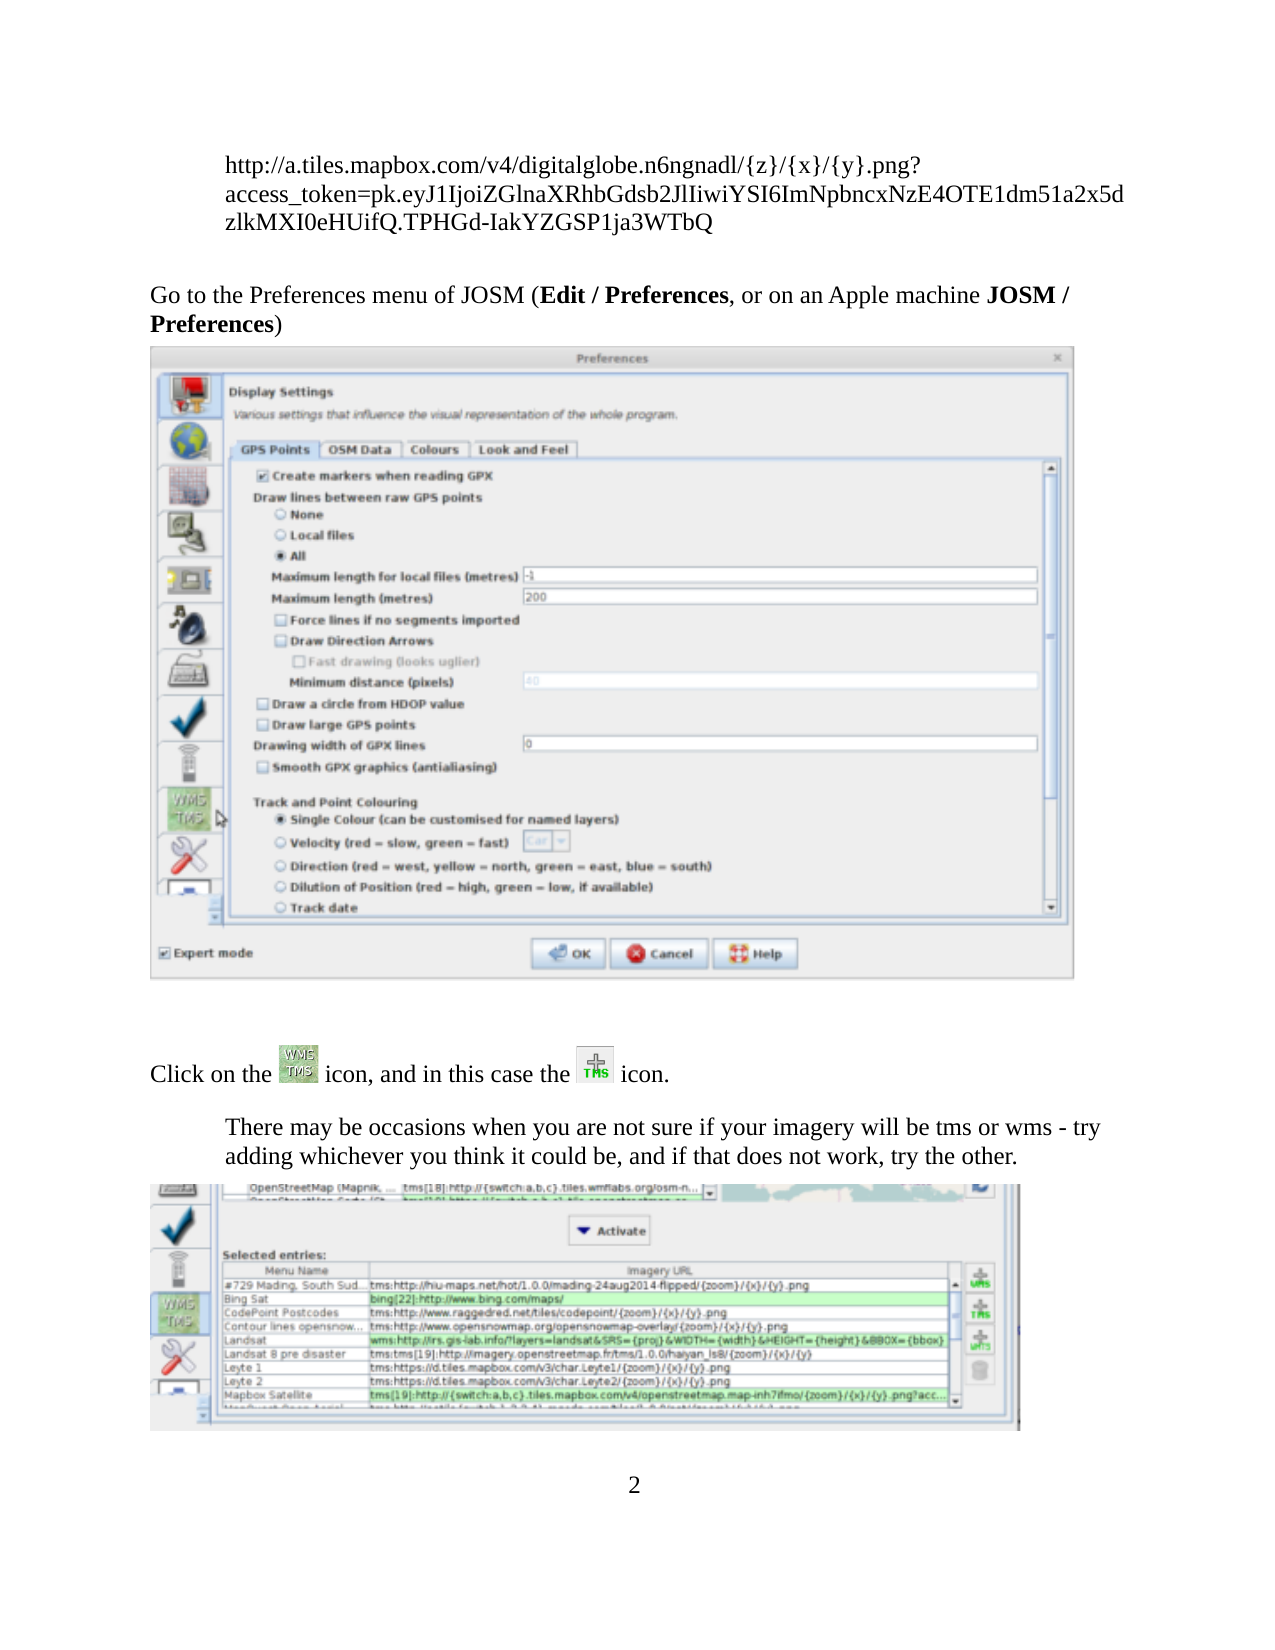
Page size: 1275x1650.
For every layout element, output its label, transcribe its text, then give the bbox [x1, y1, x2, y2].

picture [576, 1045, 614, 1083]
text Go to the Preferences menu of JOSM (Edit / Preferences, or on an Apple machine JOSM / Preferences) [150, 280, 1125, 337]
picture [150, 346, 1076, 981]
picture [278, 1045, 319, 1083]
picture [150, 1184, 1021, 1431]
text Click on the icon, and in this case the icon. [150, 1045, 1125, 1088]
text http://a.tiles.mapbox.com/v4/digitalglobe.n6ngnadl/{z}/{x}/{y}.png?access_token=pk.eyJ1IjoiZGlnaXRhbGdsb2JlIiwiYSI6ImNpbncxNzE4OTE1dm51a2x5dzlkMXI0eHUifQ.TPHGd-IakYZGSP1ja3WTbQ [225, 150, 1125, 236]
text There may be occasions when you are not sure if your imagery will be tms or wms - try adding whichever you think it could be, and if that does not work, try the other. [225, 1112, 1125, 1169]
